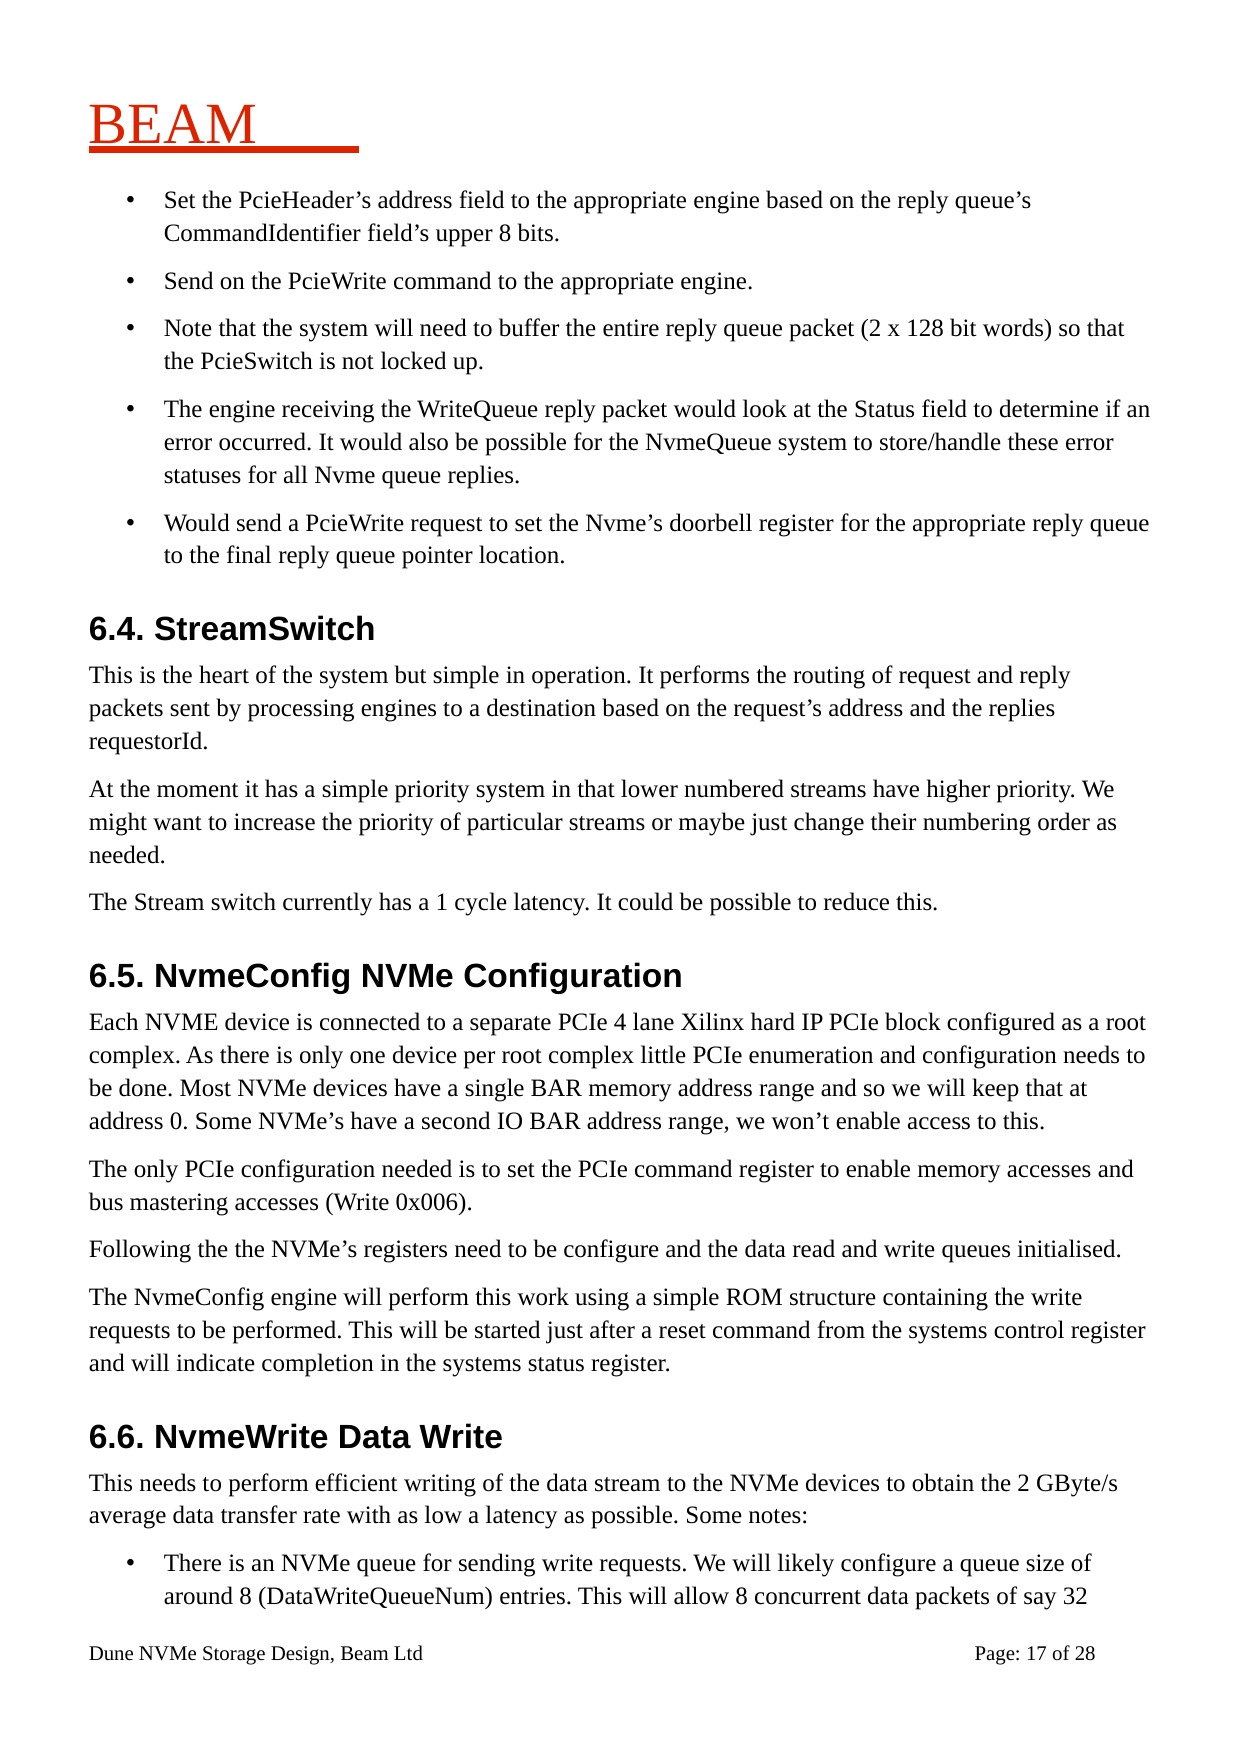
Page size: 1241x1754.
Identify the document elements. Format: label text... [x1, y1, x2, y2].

text At the moment it has a simple priority system in that lower numbered streams have higher priority. We might want to increase the priority of particular streams or maybe just change their numbering order as needed. [88, 774, 1152, 869]
subtitle NvmeWrite Data Write [88, 1416, 1152, 1455]
list Send on the PcieWrite command to the appropriate engine. [126, 266, 1152, 294]
list The engine receiving the WriteQueue reply packet would look at the Status field to determine if an error occurred. It would also be possible for the NvmeQueue system to store/handle these error statuses for all Nvme queue replies. [126, 394, 1152, 489]
text Following the the NVMe’s registers need to be configure and the data read and write queues initialised. [88, 1234, 1152, 1263]
list There is an NVMe queue for sending write requests. We will likely configure a queue size of around 8 (DataWriteQueueNum) entries. This will allow 8 concurrent data packets of say 32 [126, 1548, 1152, 1610]
list Note that the system will need to buffer the entire reply queue packet (2 x 128 bit words) so that the PcieSwitch is not locked up. [126, 313, 1152, 375]
subtitle StreamSwitch [88, 609, 1152, 648]
text The only PCIe configuration needed is to set the PCIe command register to enable memory accesses and bus mastering accesses (Write 0x006). [88, 1154, 1152, 1216]
text The Stream switch currently has a 1 cycle latency. It could be possible to reduce this. [88, 887, 1152, 916]
text Each NVME device is connected to a separate PCIe 4 lane Xilinx hard IP PCIe block configured as a root complex. As there is only one device per root complex little PCIe enumeration and configuration needs to be done. Most NVMe devices have a single BAR memory address range and so we will keep that at address 0. Some NVMe’s have a second IO BAR address range, we won’t enable access to this. [88, 1007, 1152, 1135]
list Set the PcieHeader’s address field to the appropriate engine based on the reply queue’s CommandIdentifier field’s upper 8 bits. [126, 185, 1152, 247]
text The NvmeConfig engine will perform this work using a simple ROM structure containing the write requests to be performed. This will be started just after a reset command from the systems control register and will indicate completion in the systems status register. [88, 1282, 1152, 1377]
text This is the heart of the system but simple in operation. It performs the routing of request and reply packets sent by processing engines to a destination based on the request’s address and the replies requestorId. [88, 660, 1152, 755]
subtitle NvmeConfig NVMe Configuration [88, 956, 1152, 994]
list Would send a PcieWrite request to set the Nvme’s doorbell register for the appropriate reply queue to the final reply queue pointer location. [126, 508, 1152, 569]
text This needs to perform efficient writing of the data stream to the NVMe devices to obtain the 2 GByte/s average data transfer rate with as low a latency as possible. Some notes: [88, 1468, 1152, 1529]
